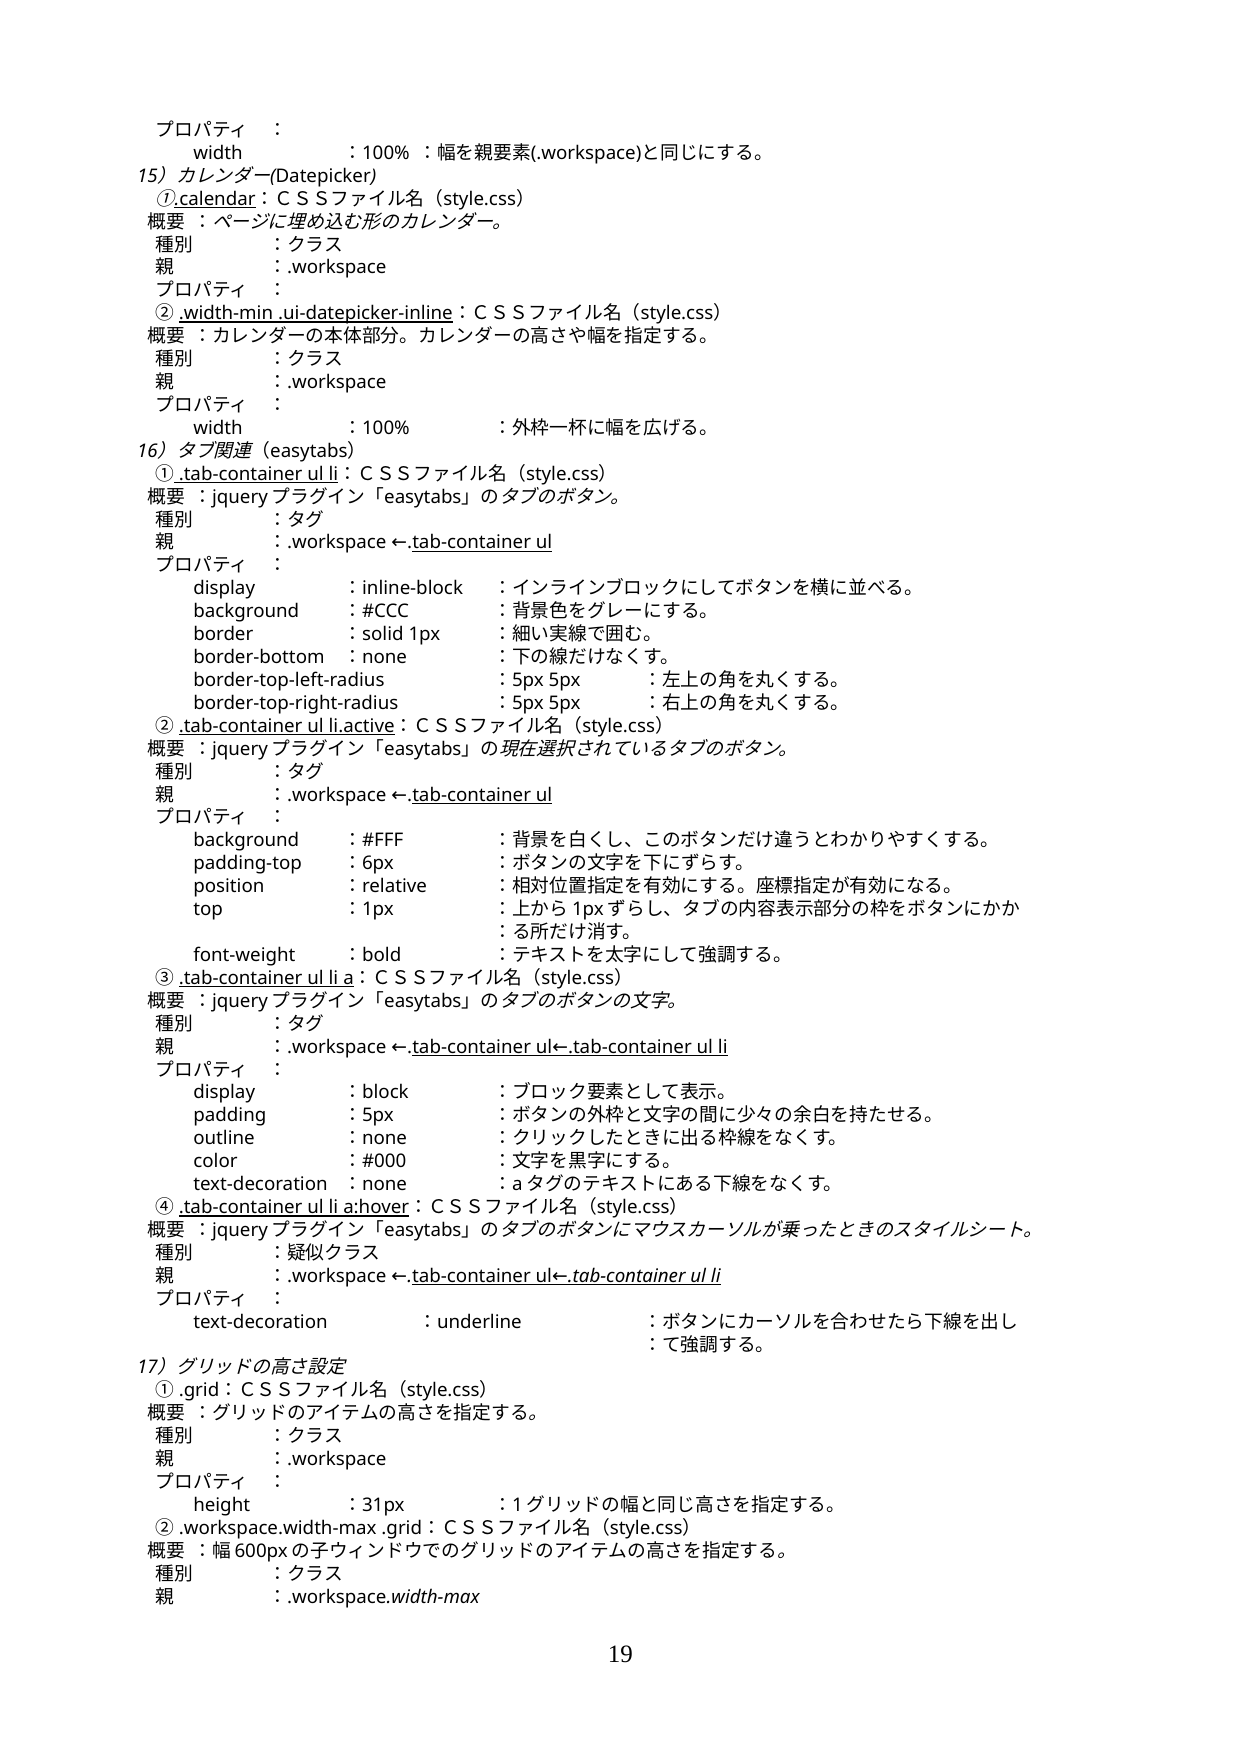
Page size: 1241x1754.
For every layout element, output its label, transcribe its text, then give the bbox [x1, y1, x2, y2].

text 種別 ：タグ [118, 508, 1122, 531]
text 概要 ：jqueryプラグイン「easytabs」の現在選択されているタブのボタン。 [118, 737, 1122, 760]
text ：て強調する。 [118, 1333, 1122, 1356]
text プロパティ ： [118, 393, 1122, 416]
text 親 ：.workspace.width-max [118, 1585, 1122, 1608]
text プロパティ ： [118, 1058, 1122, 1081]
text 概要 ：カレンダーの本体部分。カレンダーの高さや幅を指定する。 [118, 324, 1122, 347]
text padding ：5px ：ボタンの外枠と文字の間に少々の余白を持たせる。 [118, 1103, 1122, 1126]
text ③ .tab-container ul li a：ＣＳＳファイル名（style.css） [118, 966, 1122, 989]
text 概要 ：jqueryプラグイン「easytabs」のタブのボタン。 [118, 485, 1122, 508]
text top ：1px ：上から1pxずらし、タブの内容表示部分の枠をボタンにかか [118, 897, 1122, 920]
text 概要 ：jqueryプラグイン「easytabs」のタブのボタンにマウスカーソルが乗ったときのスタイルシート。 [118, 1218, 1122, 1241]
text font-weight ：bold ：テキストを太字にして強調する。 [118, 943, 1122, 966]
text プロパティ ： [118, 118, 1122, 141]
text 概要 ：jqueryプラグイン「easytabs」のタブのボタンの文字。 [118, 989, 1122, 1012]
text 親 ：.workspace [118, 370, 1122, 393]
text 親 ：.workspace ←.tab-container ul←.tab-container ul li [118, 1264, 1122, 1287]
text ② .tab-container ul li.active：ＣＳＳファイル名（style.css） [118, 714, 1122, 737]
text 親 ：.workspace [118, 1447, 1122, 1470]
text border-top-right-radius ：5px 5px ：右上の角を丸くする。 [118, 691, 1122, 714]
text ② .workspace.width-max .grid：ＣＳＳファイル名（style.css） [118, 1516, 1122, 1539]
text 種別 ：クラス [118, 233, 1122, 256]
text 親 ：.workspace ←.tab-container ul [118, 783, 1122, 806]
text 種別 ：クラス [118, 347, 1122, 370]
text ① .tab-container ul li：ＣＳＳファイル名（style.css） [118, 462, 1122, 485]
text 種別 ：疑似クラス [118, 1241, 1122, 1264]
text 種別 ：タグ [118, 760, 1122, 783]
text プロパティ ： [118, 806, 1122, 828]
text プロパティ ： [118, 1470, 1122, 1493]
text background ：#CCC ：背景色をグレーにする。 [118, 599, 1122, 622]
text 概要 ：ページに埋め込む形のカレンダー。 [118, 210, 1122, 233]
text outline ：none ：クリックしたときに出る枠線をなくす。 [118, 1126, 1122, 1149]
text text-decoration ：underline ：ボタンにカーソルを合わせたら下線を出し [118, 1310, 1122, 1333]
text 概要 ：幅600pxの子ウィンドウでのグリッドのアイテムの高さを指定する。 [118, 1539, 1122, 1562]
text プロパティ ： [118, 1287, 1122, 1310]
text border ：solid 1px ：細い実線で囲む。 [118, 622, 1122, 645]
text background ：#FFF ：背景を白くし、このボタンだけ違うとわかりやすくする。 [118, 828, 1122, 851]
text ② .width-min .ui-datepicker-inline：ＣＳＳファイル名（style.css） [118, 301, 1122, 324]
text ④ .tab-container ul li a:hover：ＣＳＳファイル名（style.css） [118, 1195, 1122, 1218]
text 15）カレンダー(Datepicker) [118, 164, 1122, 187]
text padding-top ：6px ：ボタンの文字を下にずらす。 [118, 851, 1122, 874]
text プロパティ ： [118, 278, 1122, 301]
text ① .grid：ＣＳＳファイル名（style.css） [118, 1378, 1122, 1401]
text 概要 ：グリッドのアイテムの高さを指定する。 [118, 1401, 1122, 1424]
text display ：inline-block ：インラインブロックにしてボタンを横に並べる。 [118, 576, 1122, 599]
text display ：block ：ブロック要素として表示。 [118, 1081, 1122, 1103]
text height ：31px ：1グリッドの幅と同じ高さを指定する。 [118, 1493, 1122, 1516]
text プロパティ ： [118, 553, 1122, 576]
text 種別 ：クラス [118, 1424, 1122, 1447]
text 16）タブ関連（easytabs） [118, 439, 1122, 462]
text border-bottom ：none ：下の線だけなくす。 [118, 645, 1122, 668]
text color ：#000 ：文字を黒字にする。 [118, 1149, 1122, 1172]
text width ：100% ：外枠一杯に幅を広げる。 [118, 416, 1122, 439]
text 親 ：.workspace [118, 256, 1122, 278]
text border-top-left-radius ：5px 5px ：左上の角を丸くする。 [118, 668, 1122, 691]
text 種別 ：タグ [118, 1012, 1122, 1035]
text 親 ：.workspace ←.tab-container ul [118, 531, 1122, 553]
text text-decoration ：none ：aタグのテキストにある下線をなくす。 [118, 1172, 1122, 1195]
text ：る所だけ消す。 [118, 920, 1122, 943]
text 種別 ：クラス [118, 1562, 1122, 1585]
text 親 ：.workspace ←.tab-container ul←.tab-container ul li [118, 1035, 1122, 1058]
text 17）グリッドの高さ設定 [118, 1356, 1122, 1378]
text width ：100% ：幅を親要素(.workspace)と同じにする。 [118, 141, 1122, 164]
text ①.calendar：ＣＳＳファイル名（style.css） [118, 187, 1122, 210]
text position ：relative ：相対位置指定を有効にする。座標指定が有効になる。 [118, 874, 1122, 897]
